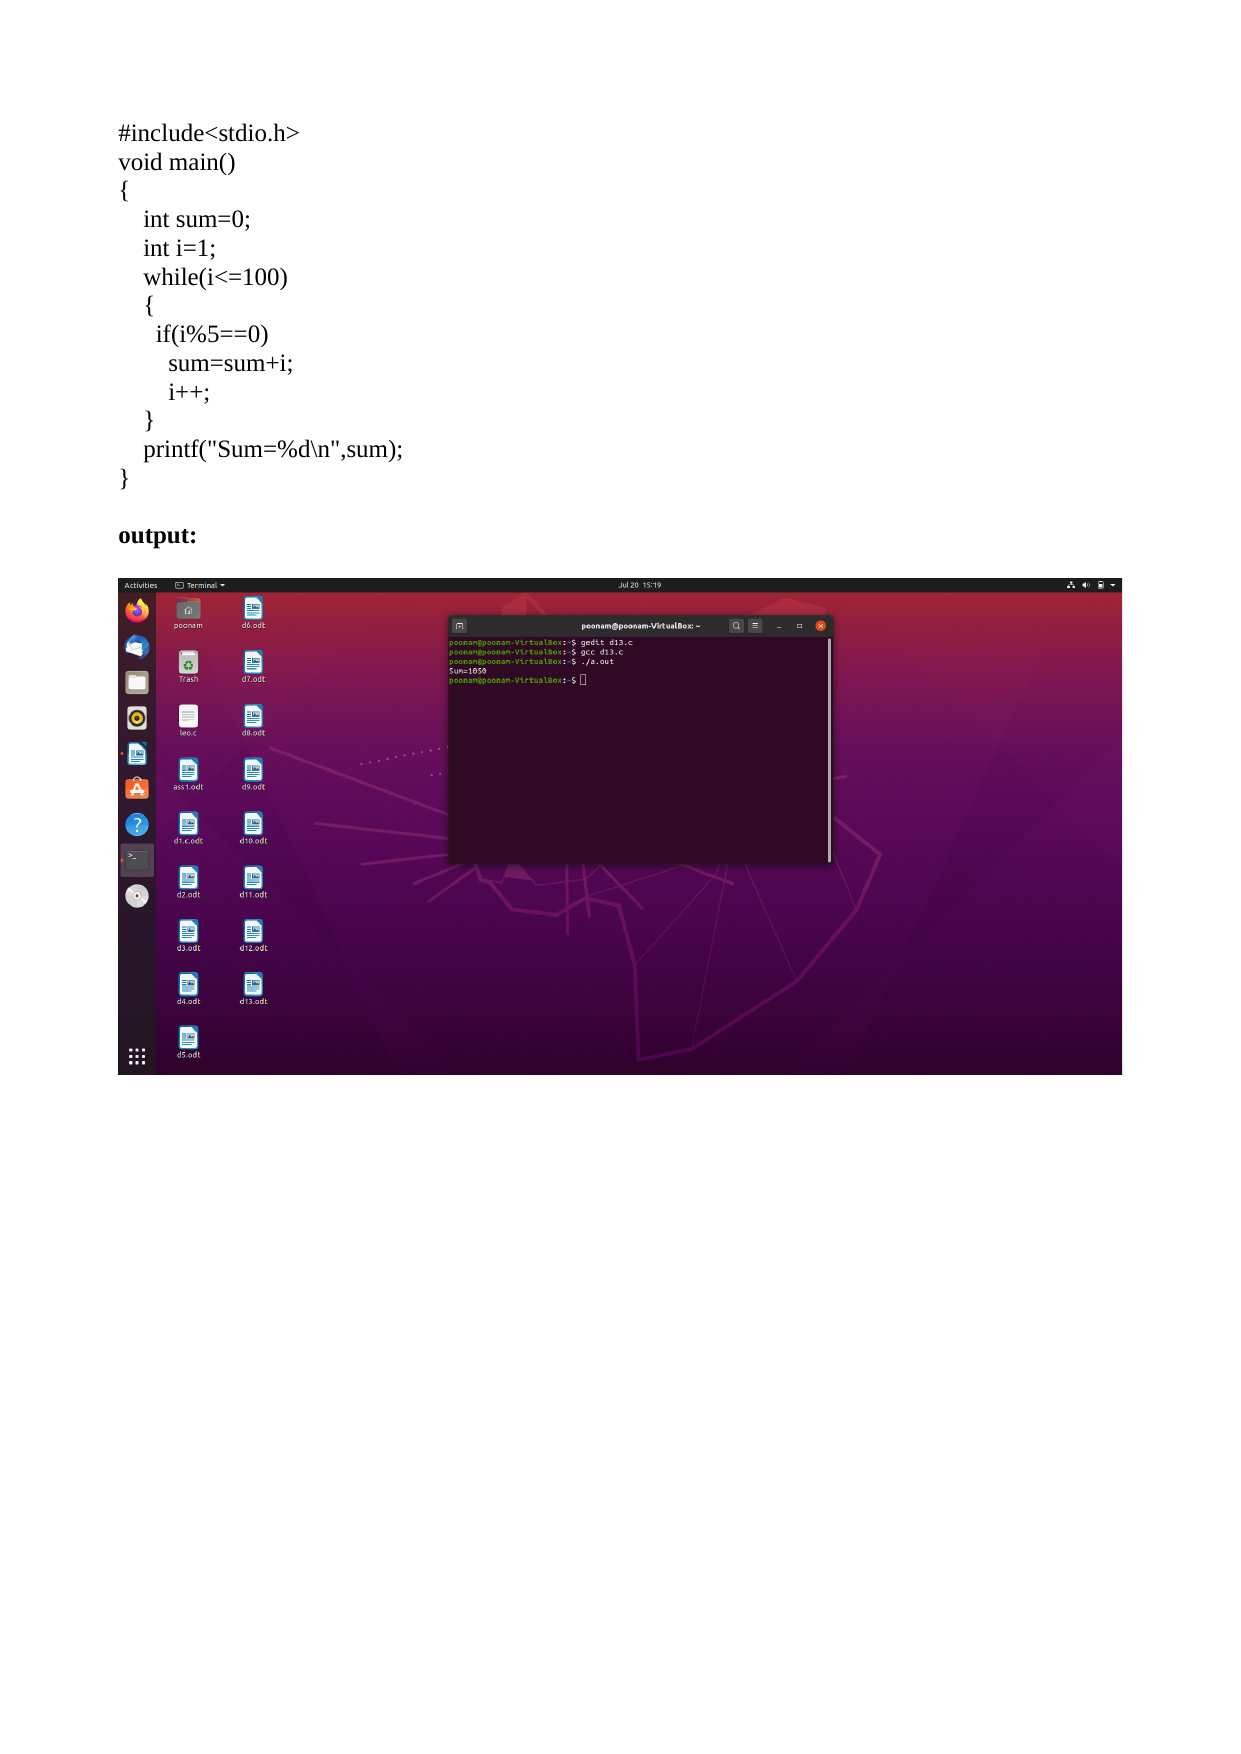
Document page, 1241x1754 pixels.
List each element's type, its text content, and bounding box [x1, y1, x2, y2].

text output: [118, 521, 1122, 549]
text sum=sum+i; [118, 348, 1122, 377]
text if(i%5==0) [118, 319, 1122, 348]
text i++; [118, 377, 1122, 406]
text } [118, 463, 1122, 492]
text } [118, 406, 1122, 434]
text int i=1; [118, 233, 1122, 262]
text #include<stdio.h> [118, 118, 1122, 147]
text { [118, 291, 1122, 319]
text { [118, 176, 1122, 204]
text int sum=0; [118, 204, 1122, 233]
text printf("Sum=%d\n",sum); [118, 434, 1122, 463]
picture [118, 578, 1123, 1075]
text while(i<=100) [118, 262, 1122, 291]
text void main() [118, 147, 1122, 176]
